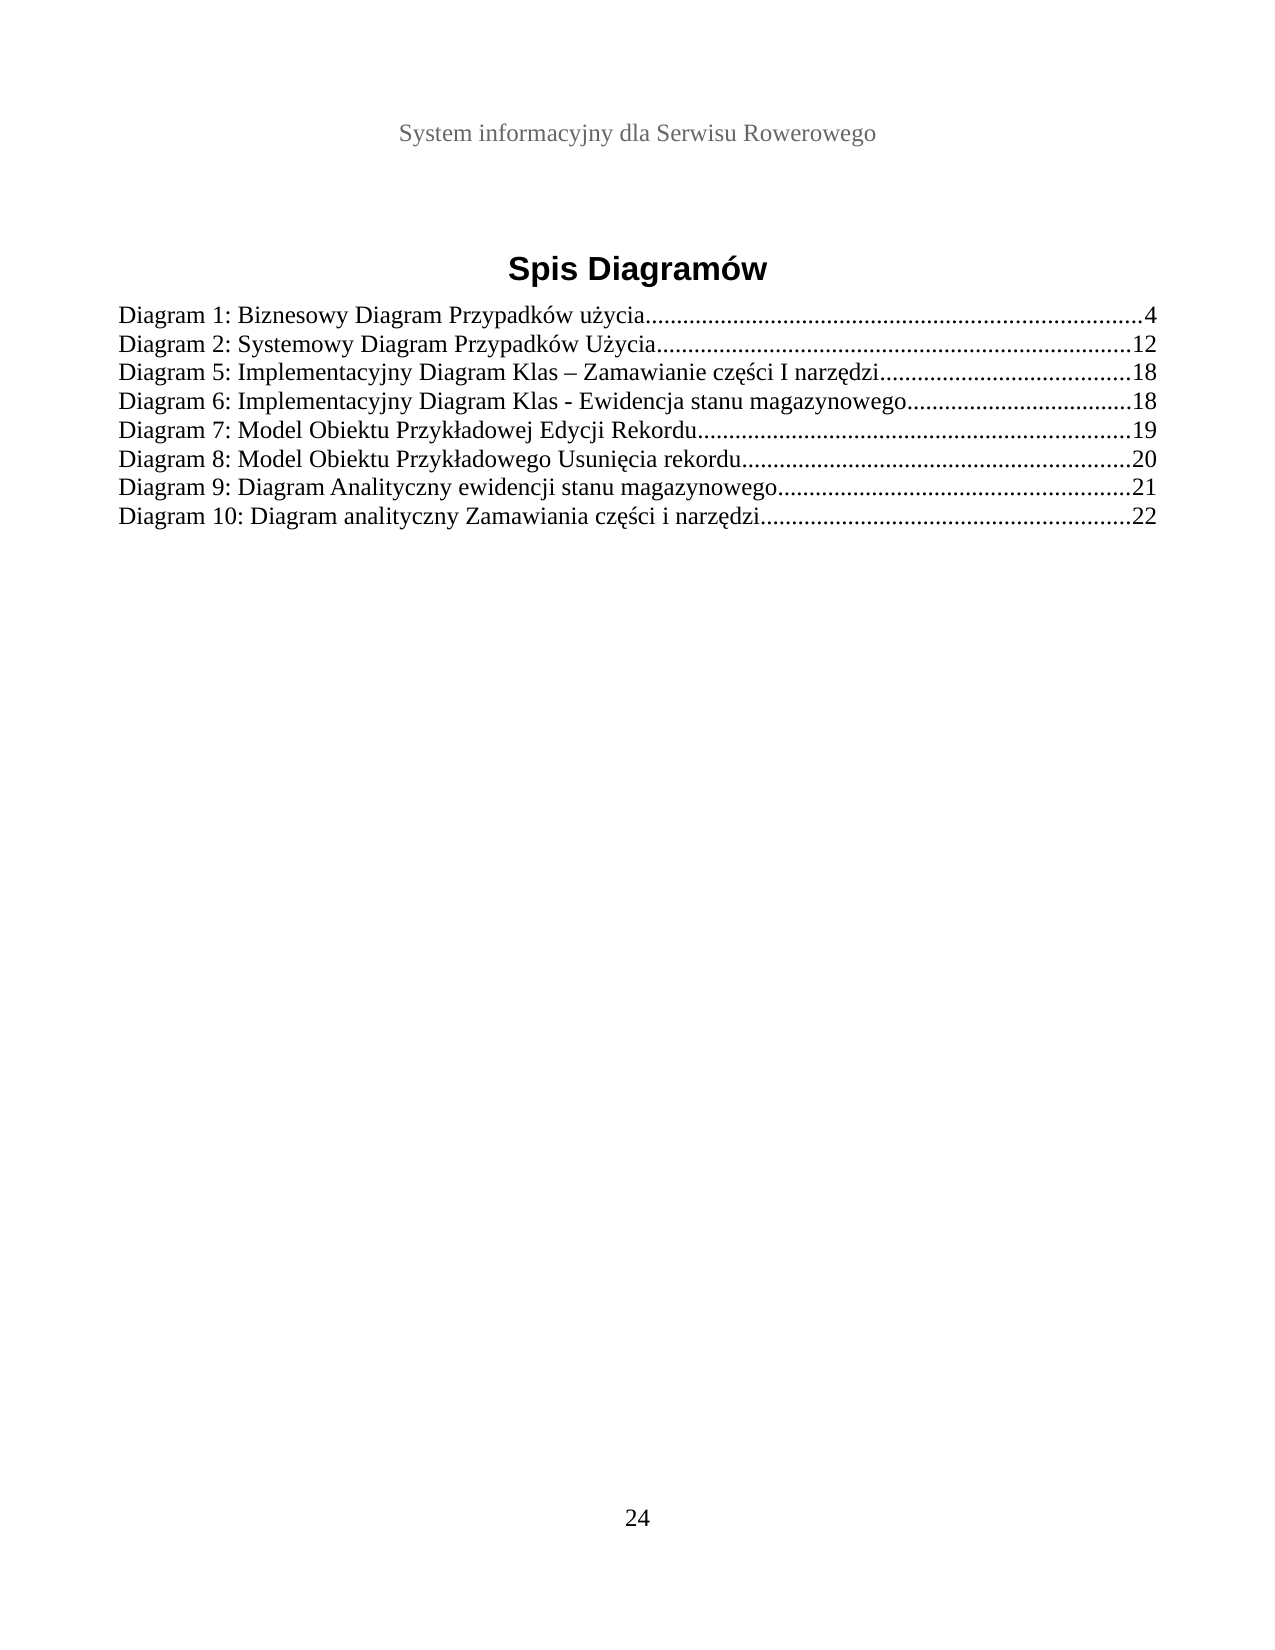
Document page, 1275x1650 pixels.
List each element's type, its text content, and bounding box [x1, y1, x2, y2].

text Diagram 2: Systemowy Diagram Przypadków Użycia 12 [118, 329, 1157, 357]
text Diagram 9: Diagram Analityczny ewidencji stanu magazynowego 21 [118, 472, 1157, 501]
text Diagram 7: Model Obiektu Przykładowej Edycji Rekordu 19 [118, 415, 1157, 444]
text Diagram 8: Model Obiektu Przykładowego Usunięcia rekordu 20 [118, 444, 1157, 472]
subtitle Spis Diagramów [118, 249, 1157, 287]
text Diagram 5: Implementacyjny Diagram Klas – Zamawianie części I narzędzi 18 [118, 357, 1157, 386]
text Diagram 10: Diagram analityczny Zamawiania części i narzędzi 22 [118, 501, 1157, 530]
text Diagram 6: Implementacyjny Diagram Klas - Ewidencja stanu magazynowego 18 [118, 386, 1157, 415]
text Diagram 1: Biznesowy Diagram Przypadków użycia 4 [118, 300, 1157, 329]
